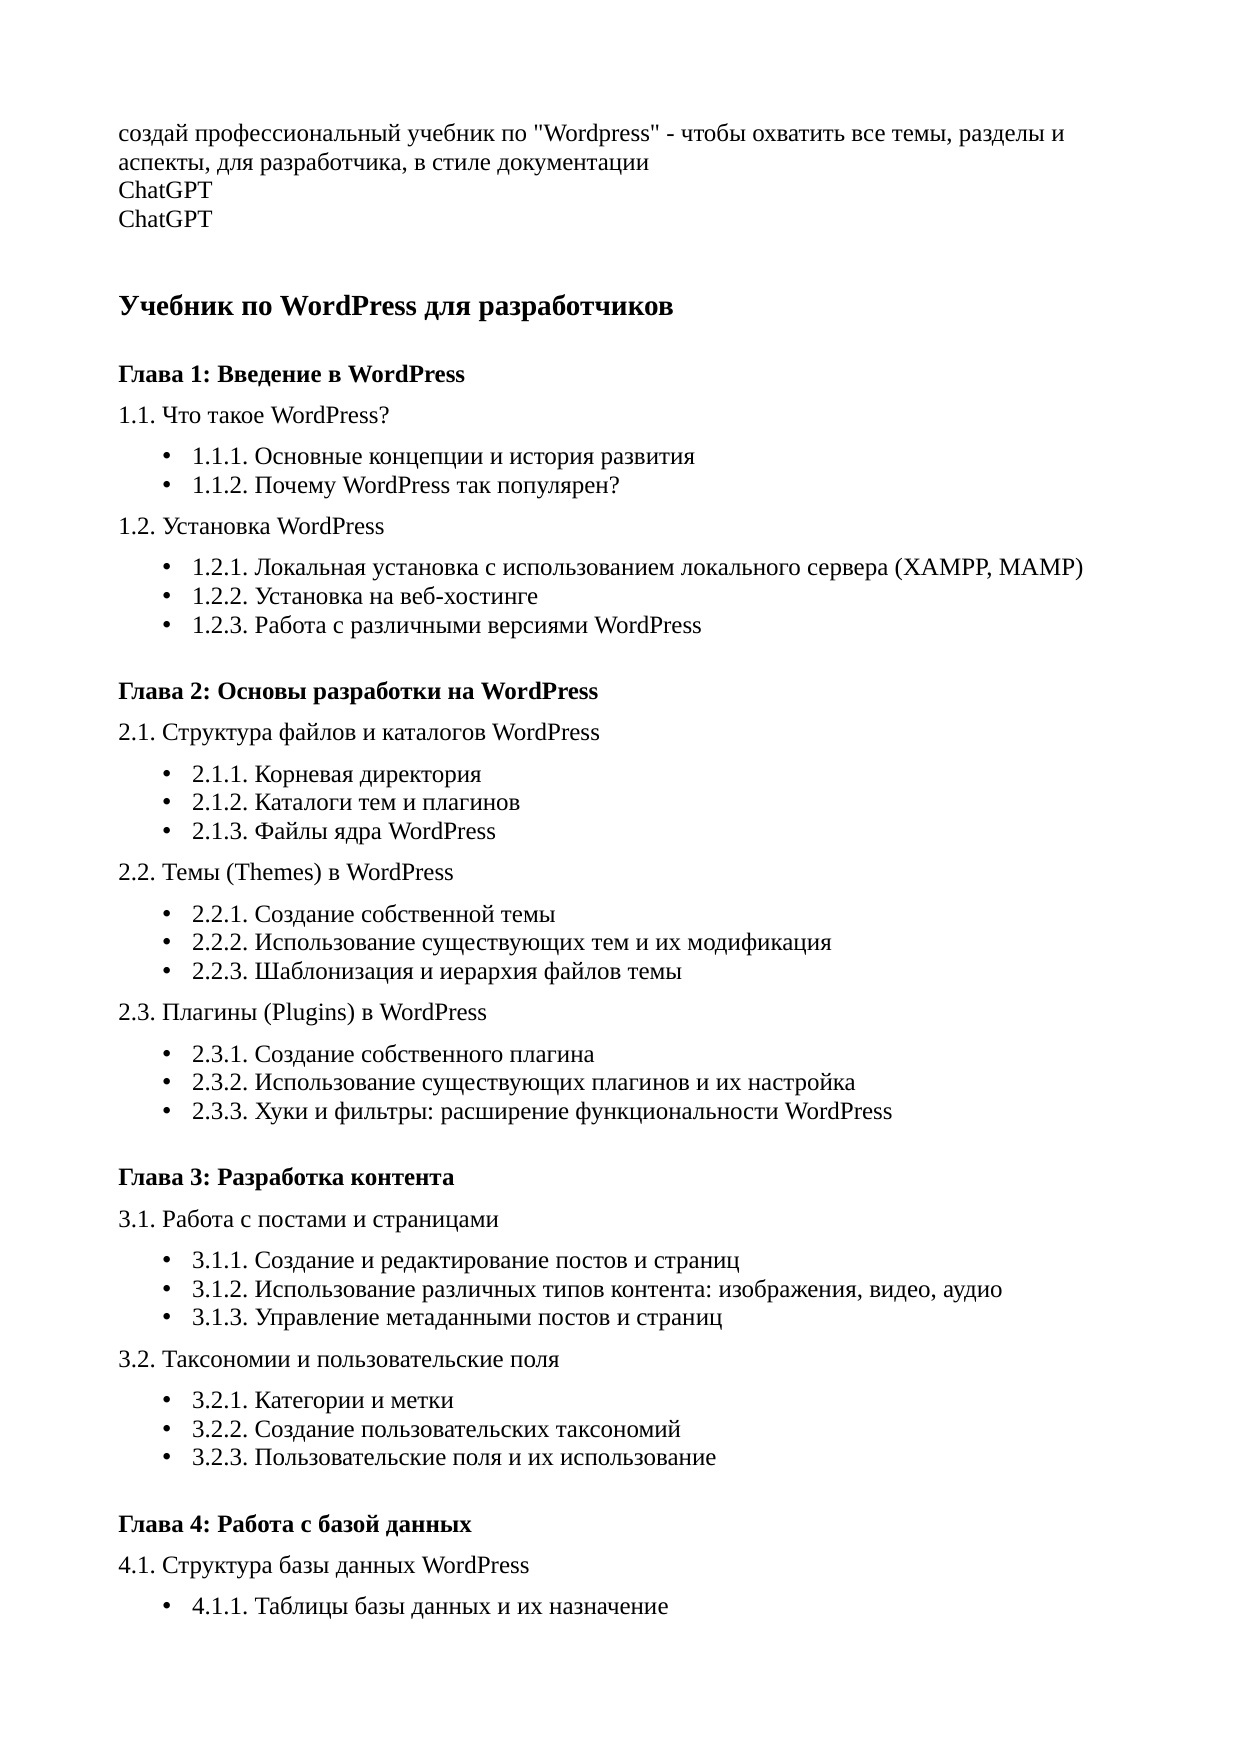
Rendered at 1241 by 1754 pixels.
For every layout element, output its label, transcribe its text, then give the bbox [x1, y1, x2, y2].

list 4.1.1. Таблицы базы данных и их назначение [162, 1591, 1122, 1620]
list 2.1.2. Каталоги тем и плагинов [162, 787, 1122, 816]
subtitle Глава 2: Основы разработки на WordPress [118, 676, 1122, 705]
text 3.2. Таксономии и пользовательские поля [118, 1344, 1122, 1372]
list 3.1.1. Создание и редактирование постов и страниц [162, 1245, 1122, 1274]
subtitle Глава 4: Работа с базой данных [118, 1509, 1122, 1537]
list 1.1.1. Основные концепции и история развития [162, 441, 1122, 470]
text 2.2. Темы (Themes) в WordPress [118, 857, 1122, 886]
text 2.1. Структура файлов и каталогов WordPress [118, 717, 1122, 746]
list 2.3.1. Создание собственного плагина [162, 1039, 1122, 1067]
text 1.1. Что такое WordPress? [118, 400, 1122, 429]
text 3.1. Работа с постами и страницами [118, 1204, 1122, 1232]
text 1.2. Установка WordPress [118, 511, 1122, 540]
list 3.1.2. Использование различных типов контента: изображения, видео, аудио [162, 1274, 1122, 1302]
list 2.2.3. Шаблонизация и иерархия файлов темы [162, 956, 1122, 985]
list 2.1.1. Корневая директория [162, 759, 1122, 787]
list 2.2.1. Создание собственной темы [162, 899, 1122, 927]
text ChatGPT [118, 204, 1122, 233]
text ChatGPT [118, 176, 1122, 204]
list 3.2.3. Пользовательские поля и их использование [162, 1442, 1122, 1471]
subtitle Глава 3: Разработка контента [118, 1162, 1122, 1191]
list 3.1.3. Управление метаданными постов и страниц [162, 1302, 1122, 1331]
subtitle Глава 1: Введение в WordPress [118, 359, 1122, 387]
list 1.2.1. Локальная установка с использованием локального сервера (XAMPP, MAMP) [162, 552, 1122, 581]
list 2.3.2. Использование существующих плагинов и их настройка [162, 1067, 1122, 1096]
text создай профессиональный учебник по "Wordpress" - чтобы охватить все темы, разделы и аспекты, для разработчика, в стиле документации [118, 118, 1122, 176]
list 1.2.2. Установка на веб-хостинге [162, 581, 1122, 610]
list 2.3.3. Хуки и фильтры: расширение функциональности WordPress [162, 1096, 1122, 1125]
list 2.2.2. Использование существующих тем и их модификация [162, 927, 1122, 956]
subtitle Учебник по WordPress для разработчиков [118, 288, 1122, 321]
list 1.2.3. Работа с различными версиями WordPress [162, 610, 1122, 639]
list 3.2.1. Категории и метки [162, 1385, 1122, 1414]
text 4.1. Структура базы данных WordPress [118, 1550, 1122, 1579]
list 1.1.2. Почему WordPress так популярен? [162, 470, 1122, 499]
text 2.3. Плагины (Plugins) в WordPress [118, 997, 1122, 1026]
list 3.2.2. Создание пользовательских таксономий [162, 1414, 1122, 1442]
list 2.1.3. Файлы ядра WordPress [162, 816, 1122, 845]
